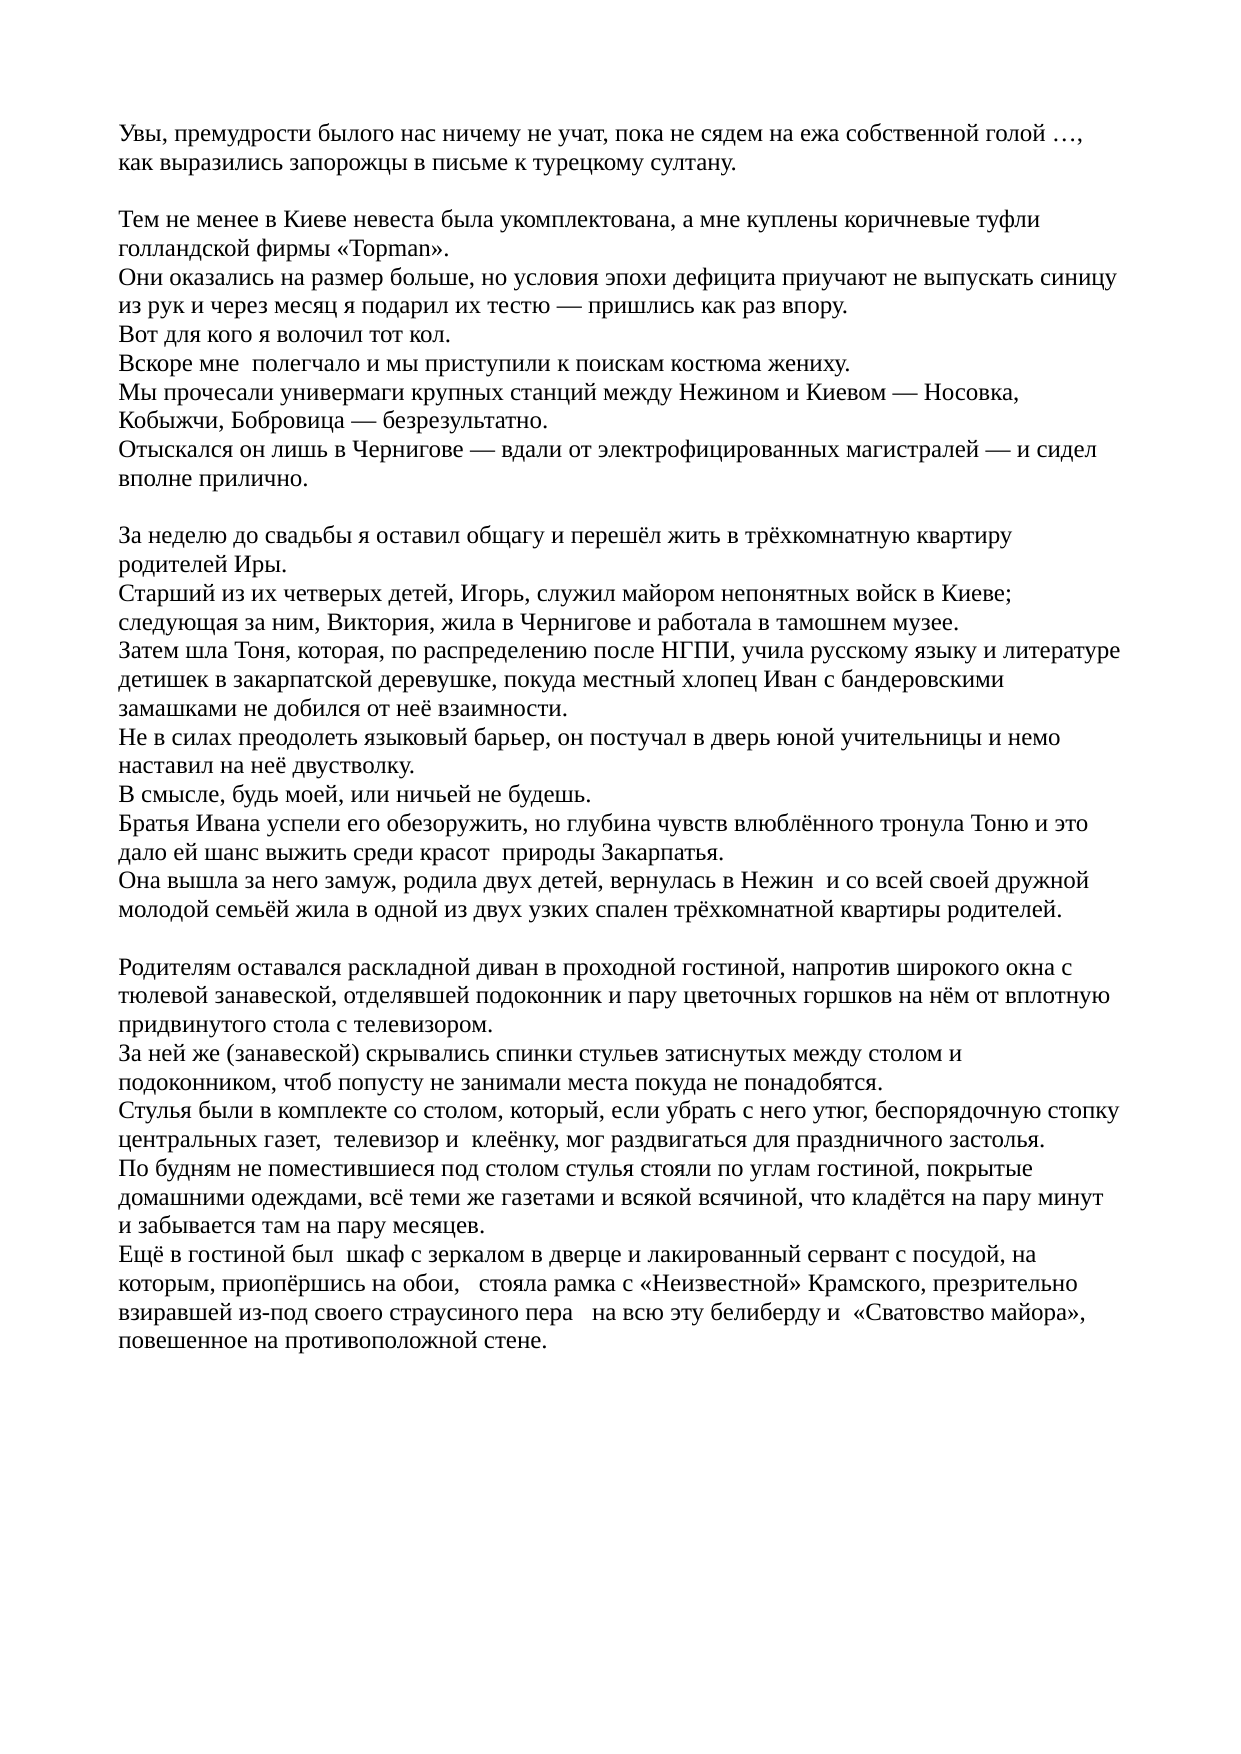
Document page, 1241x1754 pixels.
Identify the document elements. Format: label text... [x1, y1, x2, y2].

text По будням не поместившиеся под столом стулья стояли по углам гостиной, покрытые домашними одеждами, всё теми же газетами и всякой всячиной, что кладётся на пару минут и забывается там на пару месяцев. [118, 1153, 1122, 1239]
text За ней же (занавеской) скрывались спинки стульев затиснутых между столом и подоконником, чтоб попусту не занимали места покуда не понадобятся. [118, 1038, 1122, 1096]
text Мы прочесали универмаги крупных станций между Нежином и Киевом — Носовка, Кобыжчи, Бобровица — безрезультатно. [118, 377, 1122, 434]
text Вскоре мне полегчало и мы приступили к поискам костюма жениху. [118, 348, 1122, 377]
text Старший из их четверых детей, Игорь, служил майором непонятных войск в Киеве; следующая за ним, Виктория, жила в Чернигове и работала в тамошнем музее. [118, 578, 1122, 636]
text Братья Ивана успели его обезоружить, но глубина чувств влюблённого тронула Тоню и это дало ей шанс выжить среди красот природы Закарпатья. [118, 808, 1122, 866]
text Стулья были в комплекте со столом, который, если убрать с него утюг, беспорядочную стопку центральных газет, телевизор и клеёнку, мог раздвигаться для праздничного застолья. [118, 1096, 1122, 1153]
text Вот для кого я волочил тот кол. [118, 319, 1122, 348]
text В смысле, будь моей, или ничьей не будешь. [118, 779, 1122, 808]
text Затем шла Тоня, которая, по распределению после НГПИ, учила русскому языку и литературе детишек в закарпатской деревушке, покуда местный хлопец Иван с бандеровскими замашками не добился от неё взаимности. [118, 636, 1122, 722]
text За неделю до свадьбы я оставил общагу и перешёл жить в трёхкомнатную квартиру родителей Иры. [118, 521, 1122, 578]
text Увы, премудрости былого нас ничему не учат, пока не сядем на ежа собственной голой …, как выразились запорожцы в письме к турецкому султану. [118, 118, 1122, 176]
text Они оказались на размер больше, но условия эпохи дефицита приучают не выпускать синицу из рук и через месяц я подарил их тестю — пришлись как раз впору. [118, 262, 1122, 319]
text Ещё в гостиной был шкаф с зеркалом в дверце и лакированный сервант с посудой, на которым, приопёршись на обои, стояла рамка с «Неизвестной» Крамского, презрительно взиравшей из-под своего страусиного пера на всю эту белиберду и «Сватовство майора», повешенное на противоположной стене. [118, 1239, 1122, 1354]
text Родителям оставался раскладной диван в проходной гостиной, напротив широкого окна с тюлевой занавеской, отделявшей подоконник и пару цветочных горшков на нём от вплотную придвинутого стола с телевизором. [118, 952, 1122, 1038]
text Она вышла за него замуж, родила двух детей, вернулась в Нежин и со всей своей дружной молодой семьёй жила в одной из двух узких спален трёхкомнатной квартиры родителей. [118, 866, 1122, 923]
text Отыскался он лишь в Чернигове — вдали от электрофицированных магистралей — и сидел вполне прилично. [118, 434, 1122, 492]
text Тем не менее в Киеве невеста была укомплектована, а мне куплены коричневые туфли голландской фирмы «Topman». [118, 204, 1122, 262]
text Не в силах преодолеть языковый барьер, он постучал в дверь юной учительницы и немо наставил на неё двустволку. [118, 722, 1122, 779]
